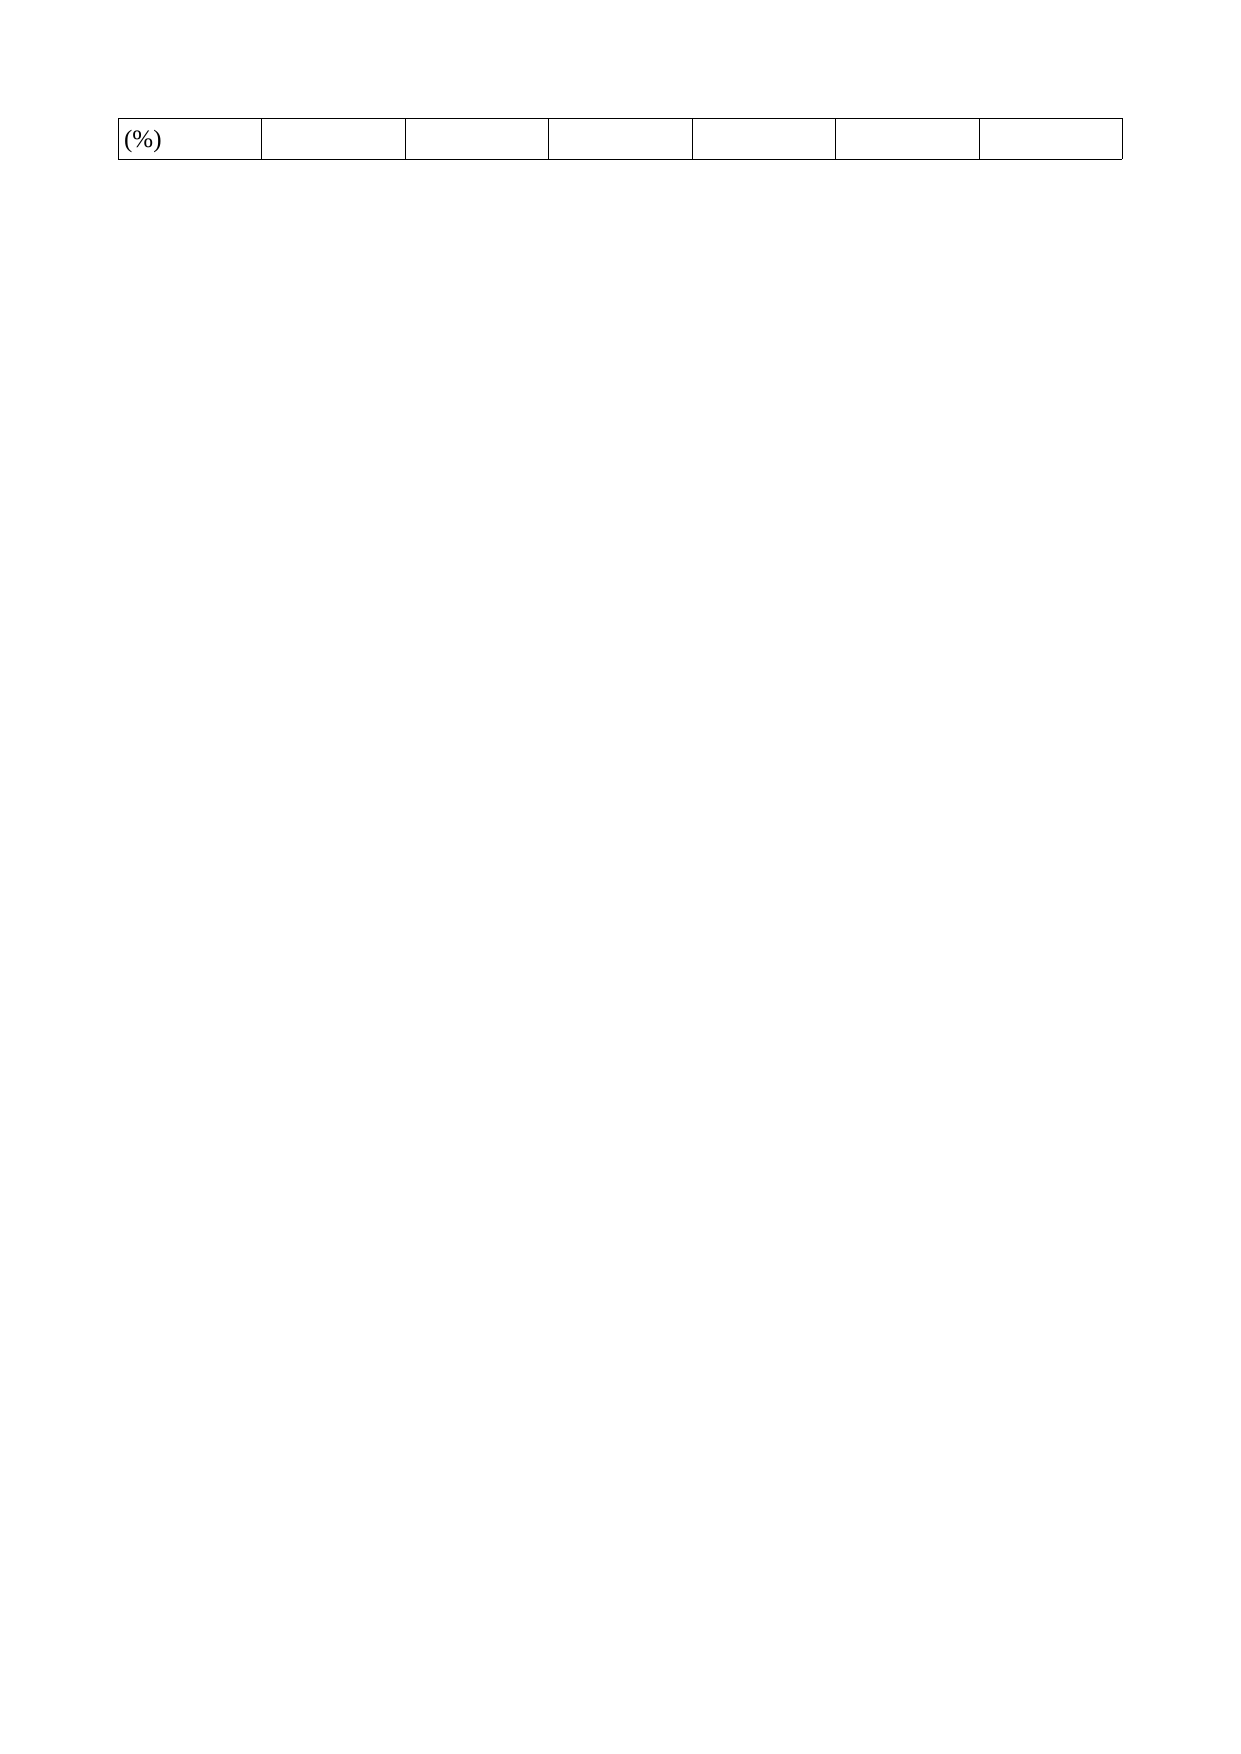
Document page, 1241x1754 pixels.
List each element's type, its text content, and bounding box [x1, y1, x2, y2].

table_cell [980, 119, 1122, 158]
table_cell (%) [119, 119, 261, 158]
table_cell [406, 119, 548, 158]
table_cell [693, 119, 835, 158]
table_cell [262, 119, 405, 158]
table_cell [836, 119, 979, 158]
table_cell [549, 119, 692, 158]
